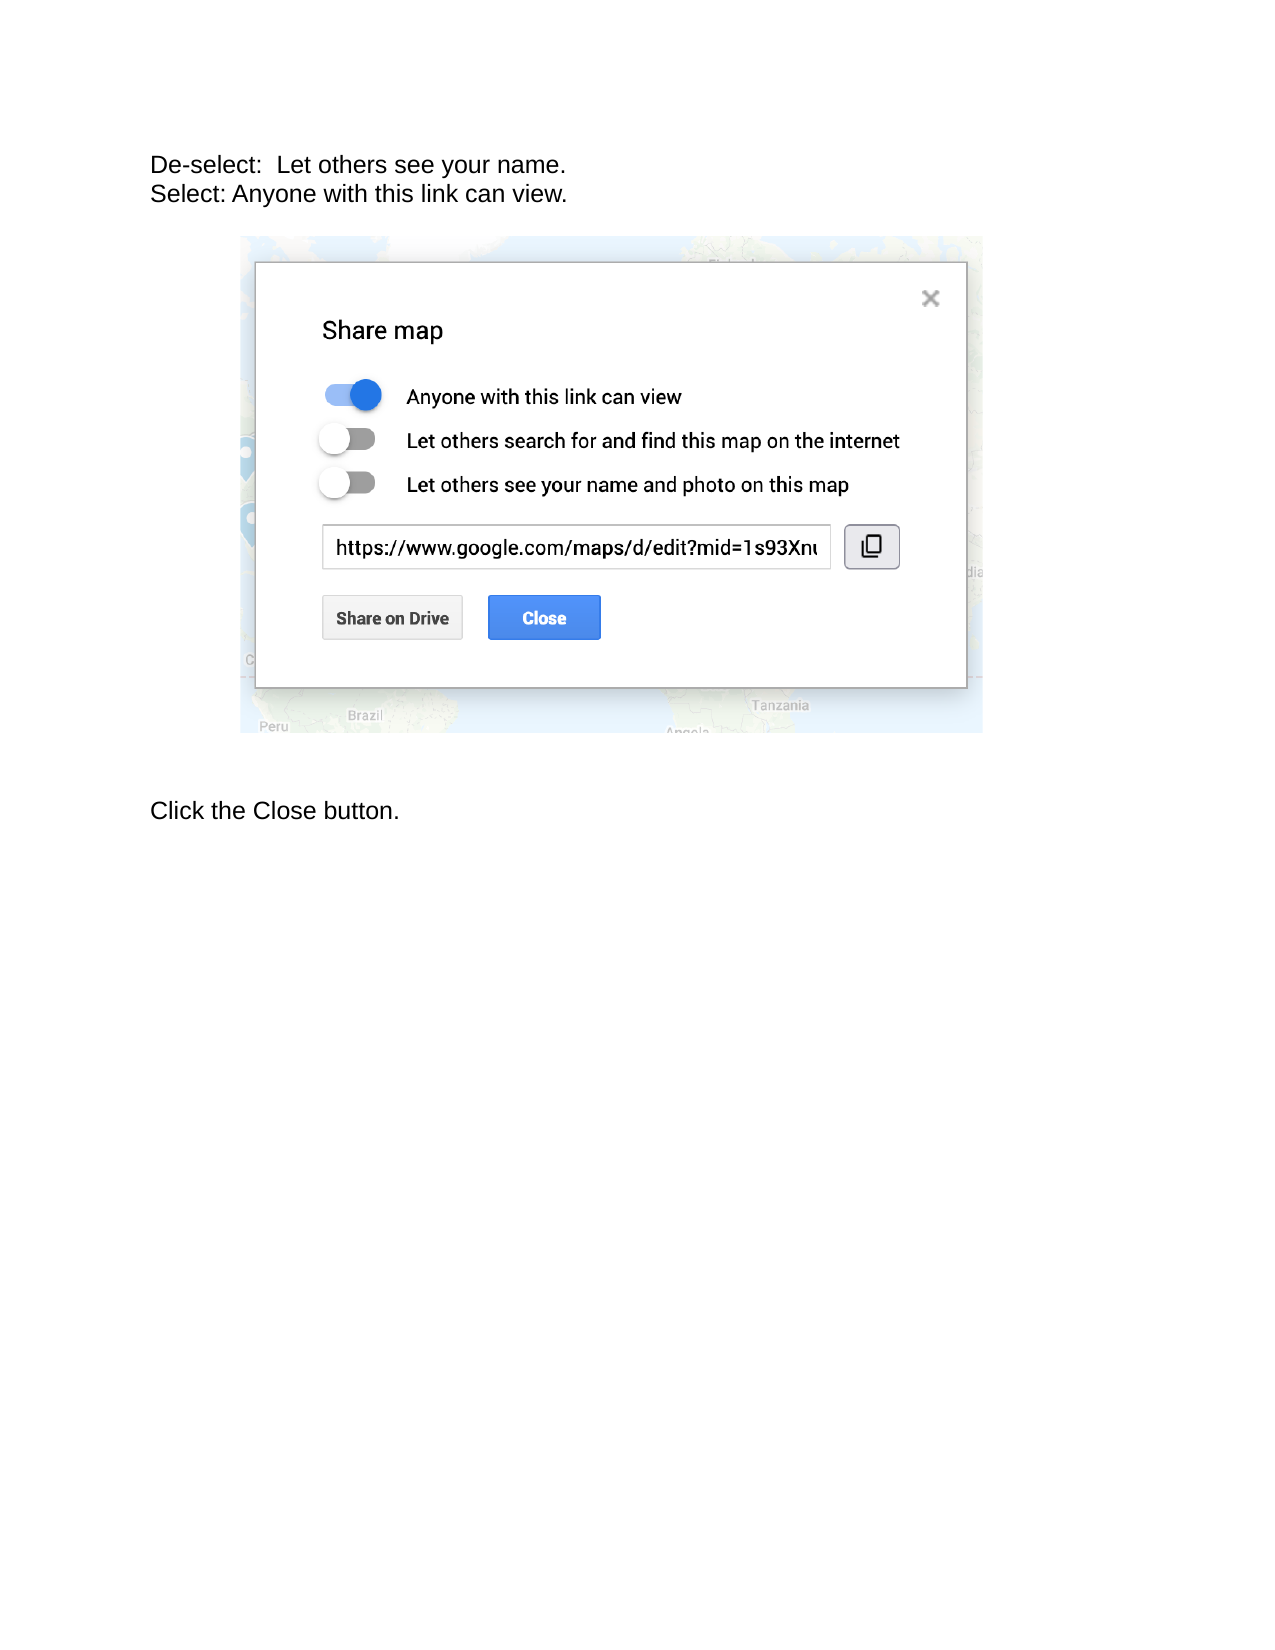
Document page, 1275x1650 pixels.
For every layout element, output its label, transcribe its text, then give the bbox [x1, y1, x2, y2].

picture [240, 236, 983, 733]
text Select: Anyone with this link can view. [150, 179, 1125, 207]
text De-select: Let others see your name. [150, 150, 1125, 179]
text Click the Close button. [150, 796, 1125, 824]
